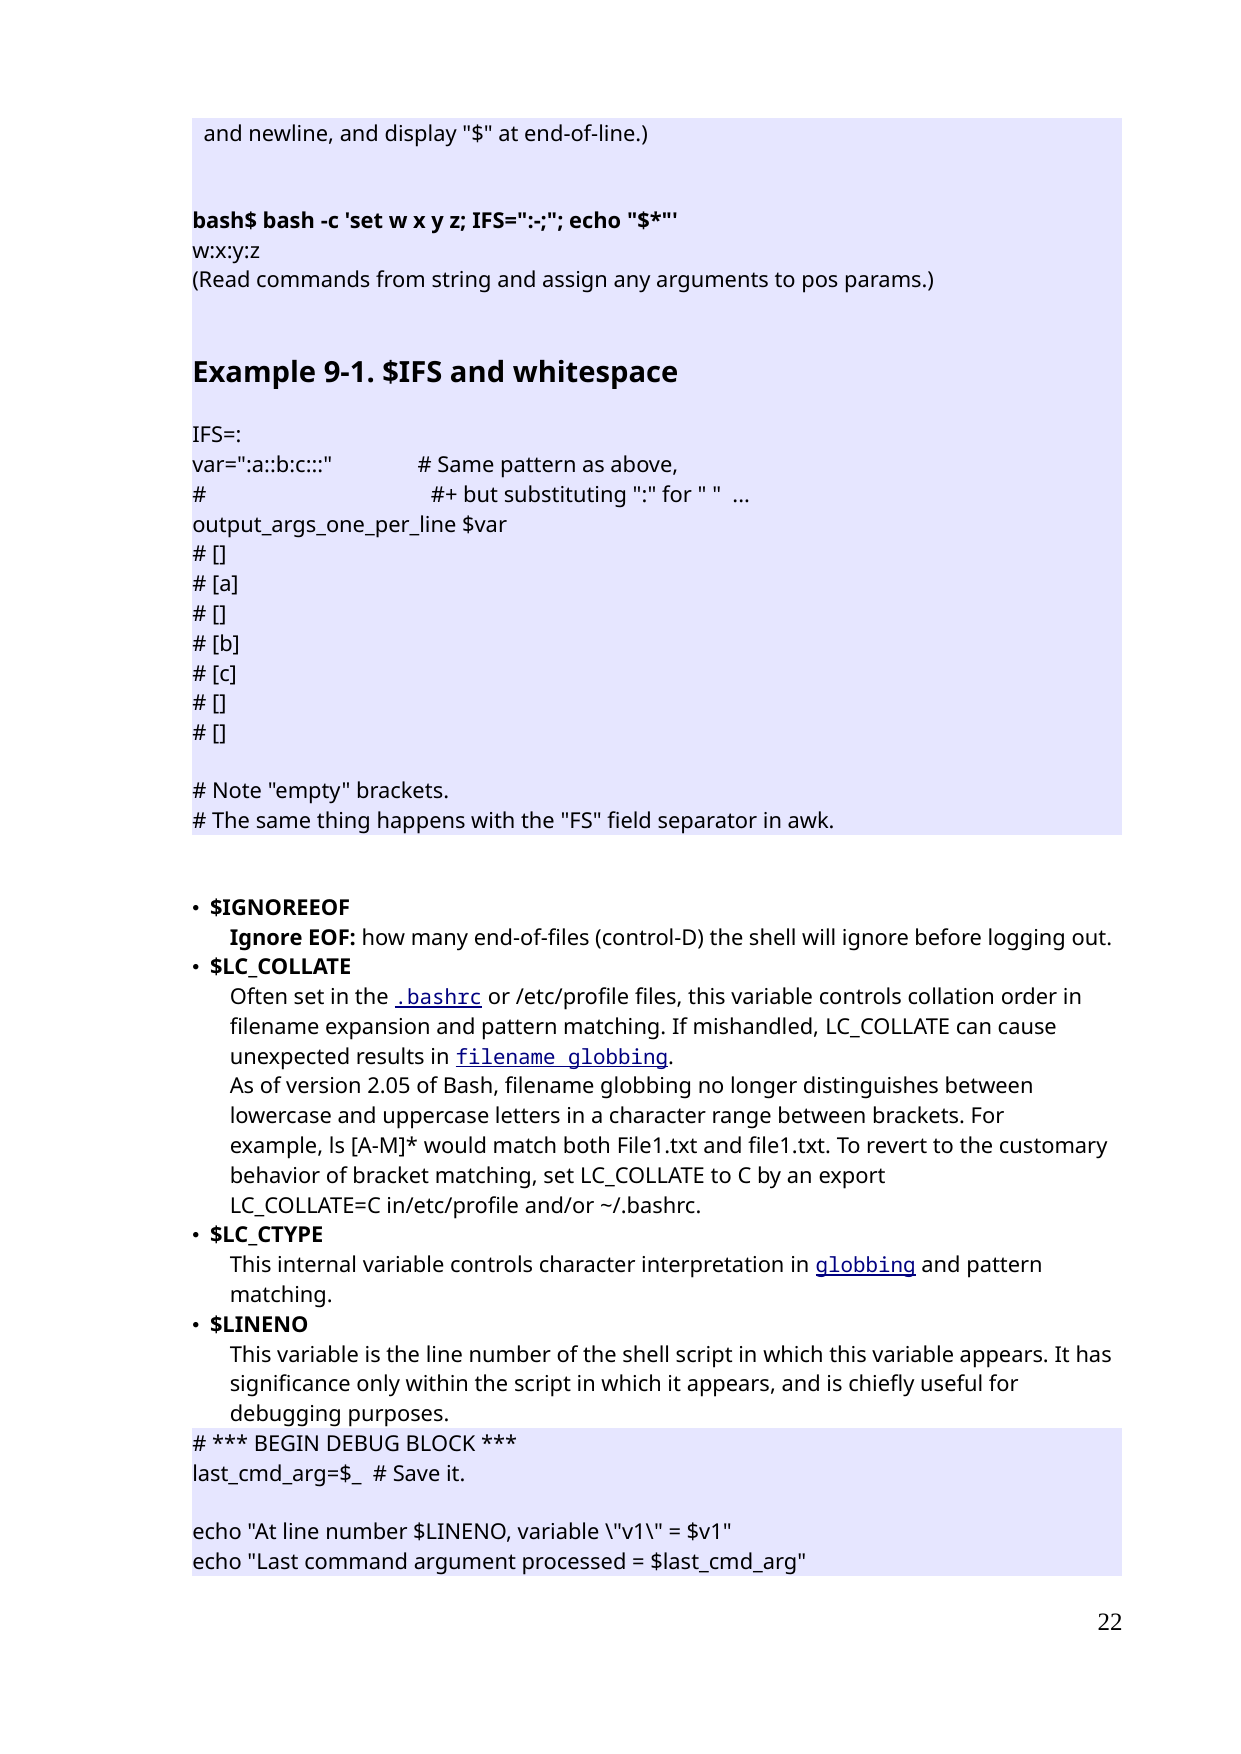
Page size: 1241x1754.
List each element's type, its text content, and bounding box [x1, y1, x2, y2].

list # [b] [192, 628, 1122, 657]
list w:x:y:z [192, 234, 1122, 264]
list # [] [192, 687, 1122, 717]
list # [] [192, 717, 1122, 747]
list (Read commands from string and assign any arguments to pos params.) [192, 264, 1122, 294]
list Ignore EOF: how many end-of-files (control-D) the shell will ignore before logging out. [192, 922, 1122, 951]
list $LC_COLLATE [192, 951, 1122, 981]
list var=":a::b:c:::" # Same pattern as above, [192, 449, 1122, 479]
list # *** BEGIN DEBUG BLOCK *** [192, 1428, 1122, 1458]
list # #+ but substituting ":" for " " ... [192, 479, 1122, 508]
list This variable is the line number of the shell script in which this variable appears. It has significance only within the script in which it appears, and is chiefly useful for debugging purposes. [192, 1339, 1122, 1428]
list bash$ bash -c 'set w x y z; IFS=":-;"; echo "$*"' [192, 205, 1122, 234]
list $LINENO [192, 1309, 1122, 1339]
list # Note "empty" brackets. [192, 775, 1122, 805]
list echo "At line number $LINENO, variable \"v1\" = $v1" [192, 1516, 1122, 1546]
list # [a] [192, 568, 1122, 598]
list As of version 2.05 of Bash, filename globbing no longer distinguishes between lowercase and uppercase letters in a character range between brackets. For example, ls [A-M]* would match both File1.txt and file1.txt. To revert to the customary behavior of bracket matching, set LC_COLLATE to C by an export LC_COLLATE=C in/etc/profile and/or ~/.bashrc. [192, 1071, 1122, 1219]
text Example 9-1. $IFS and whitespace [192, 351, 1122, 391]
list and newline, and display "$" at end-of-line.) [192, 118, 1122, 148]
list # [] [192, 598, 1122, 628]
list IFS=: [192, 419, 1122, 449]
list echo "Last command argument processed = $last_cmd_arg" [192, 1546, 1122, 1576]
list last_cmd_arg=$_ # Save it. [192, 1458, 1122, 1488]
list Often set in the .bashrc or /etc/profile files, this variable controls collation order in filename expansion and pattern matching. If mishandled, LC_COLLATE can cause unexpected results in filename globbing. [192, 981, 1122, 1071]
list output_args_one_per_line $var [192, 508, 1122, 538]
list # The same thing happens with the "FS" field separator in awk. [192, 805, 1122, 835]
list $LC_CTYPE [192, 1219, 1122, 1249]
list This internal variable controls character interpretation in globbing and pattern matching. [192, 1249, 1122, 1309]
list # [c] [192, 657, 1122, 687]
list # [] [192, 538, 1122, 568]
list $IGNOREEOF [192, 892, 1122, 922]
